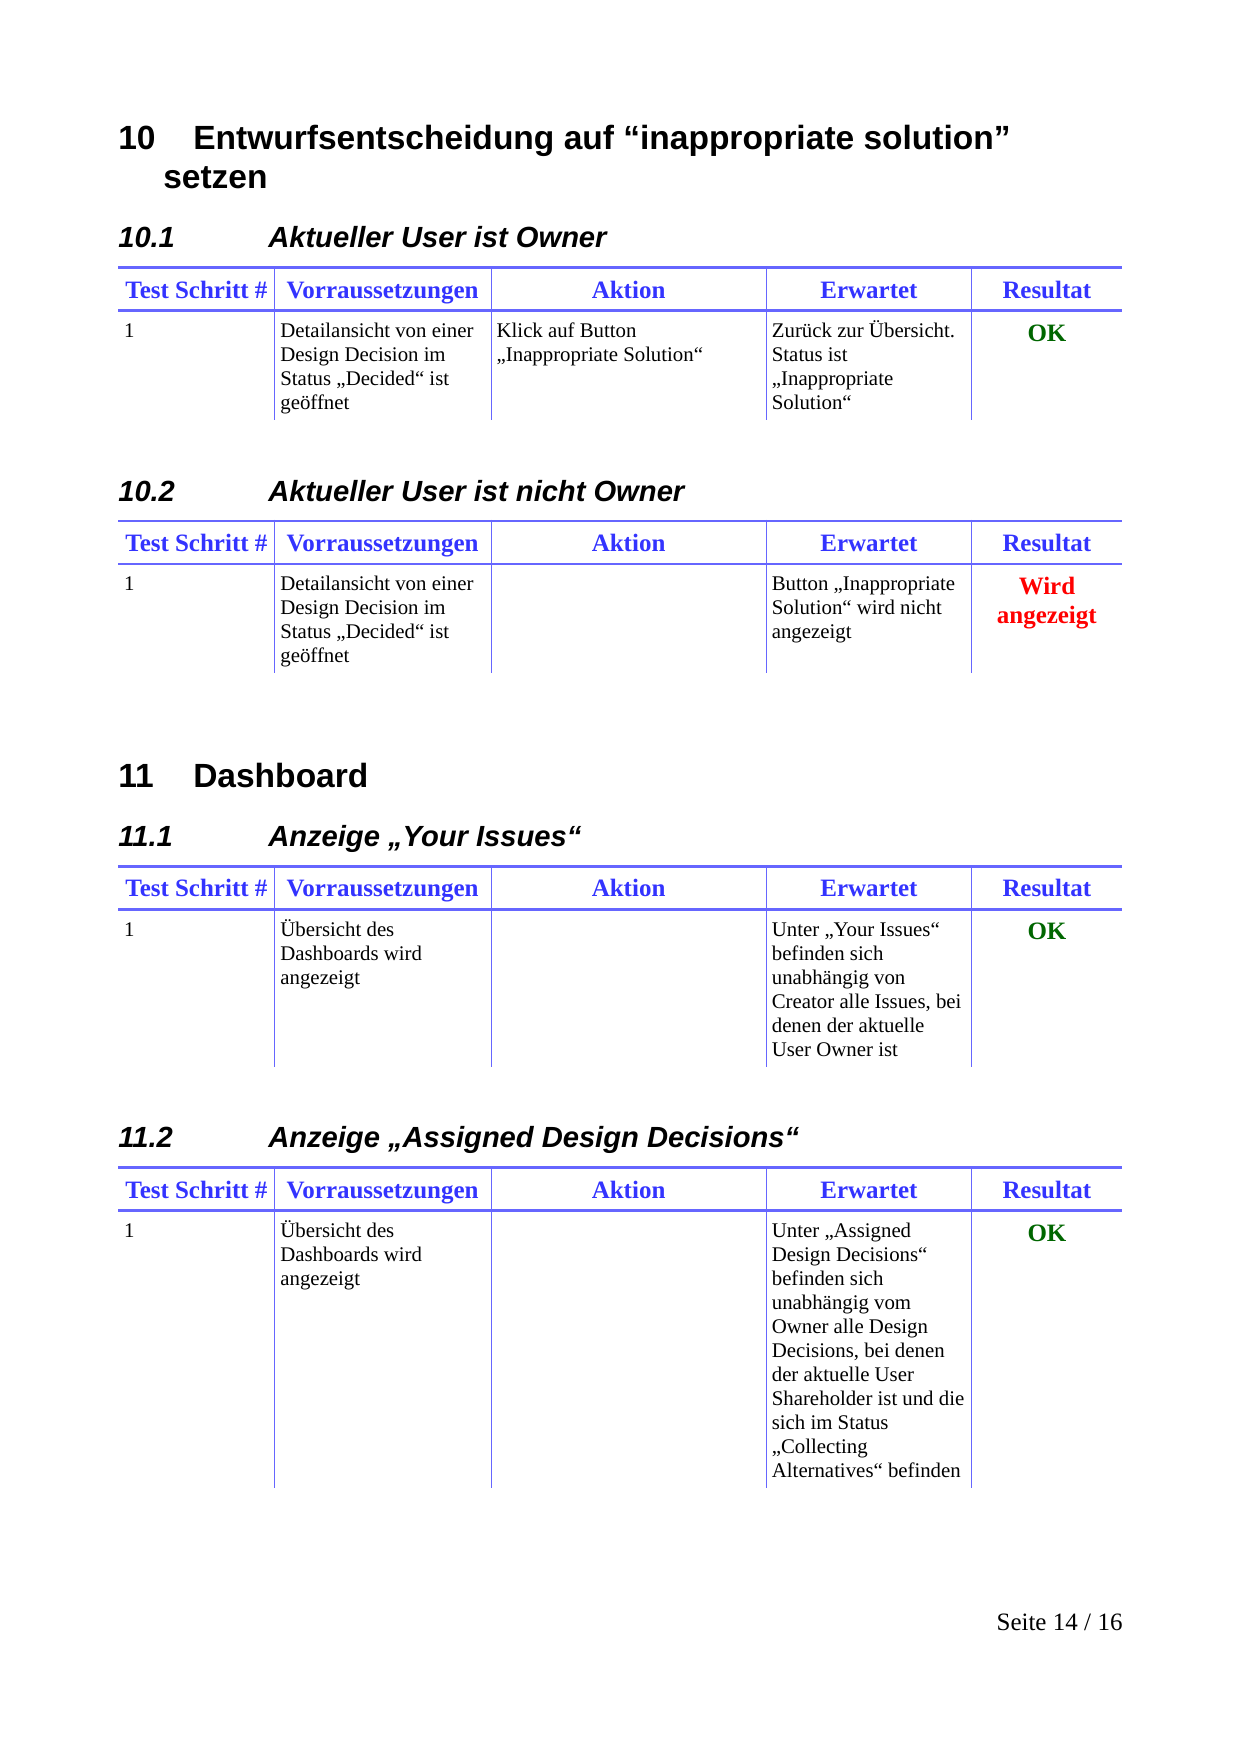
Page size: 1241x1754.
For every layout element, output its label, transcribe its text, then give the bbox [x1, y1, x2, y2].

table_cell Übersicht des Dashboards wird angezeigt [275, 1212, 491, 1488]
table_header Aktion [492, 1169, 766, 1209]
table_header Test Schritt # [118, 522, 274, 562]
table_cell Unter „Assigned Design Decisions“ befinden sich unabhängig vom Owner alle Design Decisions, bei denen der aktuelle User Shareholder ist und die sich im Status „Collecting Alternatives“ befinden [767, 1212, 971, 1488]
table_header Erwartet [767, 522, 971, 562]
table_header Resultat [972, 868, 1122, 908]
subtitle Dashboard [118, 755, 1122, 794]
table_cell 1 [118, 312, 274, 420]
table_cell Unter „Your Issues“ befinden sich unabhängig von Creator alle Issues, bei denen der aktuelle User Owner ist [767, 911, 971, 1067]
table_cell OK [972, 312, 1122, 420]
subtitle Entwurfsentscheidung auf “inappropriate solution” setzen [118, 118, 1122, 195]
table_header Vorraussetzungen [275, 269, 491, 309]
subtitle Anzeige „Assigned Design Decisions“ [118, 1120, 1122, 1154]
table_header Erwartet [767, 269, 971, 309]
table_header Vorraussetzungen [275, 868, 491, 908]
table_cell Zurück zur Übersicht. Status ist „Inappropriate Solution“ [767, 312, 971, 420]
table_header Test Schritt # [118, 269, 274, 309]
table_header Aktion [492, 868, 766, 908]
subtitle Anzeige „Your Issues“ [118, 819, 1122, 853]
table_cell 1 [118, 565, 274, 673]
table_cell OK [972, 911, 1122, 1067]
table_header Erwartet [767, 1169, 971, 1209]
subtitle Aktueller User ist nicht Owner [118, 473, 1122, 507]
table_cell [492, 911, 766, 1067]
table_cell Detailansicht von einer Design Decision im Status „Decided“ ist geöffnet [275, 565, 491, 673]
table_header Resultat [972, 522, 1122, 562]
table_header Resultat [972, 269, 1122, 309]
table_cell Button „Inappropriate Solution“ wird nicht angezeigt [767, 565, 971, 673]
table_cell Wird angezeigt [972, 565, 1122, 673]
table_cell Klick auf Button „Inappropriate Solution“ [492, 312, 766, 420]
table_cell OK [972, 1212, 1122, 1488]
table_cell [492, 1212, 766, 1488]
table_header Vorraussetzungen [275, 522, 491, 562]
table_header Test Schritt # [118, 868, 274, 908]
table_header Erwartet [767, 868, 971, 908]
table_header Test Schritt # [118, 1169, 274, 1209]
table_cell 1 [118, 911, 274, 1067]
table_cell 1 [118, 1212, 274, 1488]
table_header Aktion [492, 269, 766, 309]
table_cell [492, 565, 766, 673]
table_header Vorraussetzungen [275, 1169, 491, 1209]
table_header Aktion [492, 522, 766, 562]
table_cell Übersicht des Dashboards wird angezeigt [275, 911, 491, 1067]
subtitle Aktueller User ist Owner [118, 220, 1122, 254]
table_cell Detailansicht von einer Design Decision im Status „Decided“ ist geöffnet [275, 312, 491, 420]
table_header Resultat [972, 1169, 1122, 1209]
